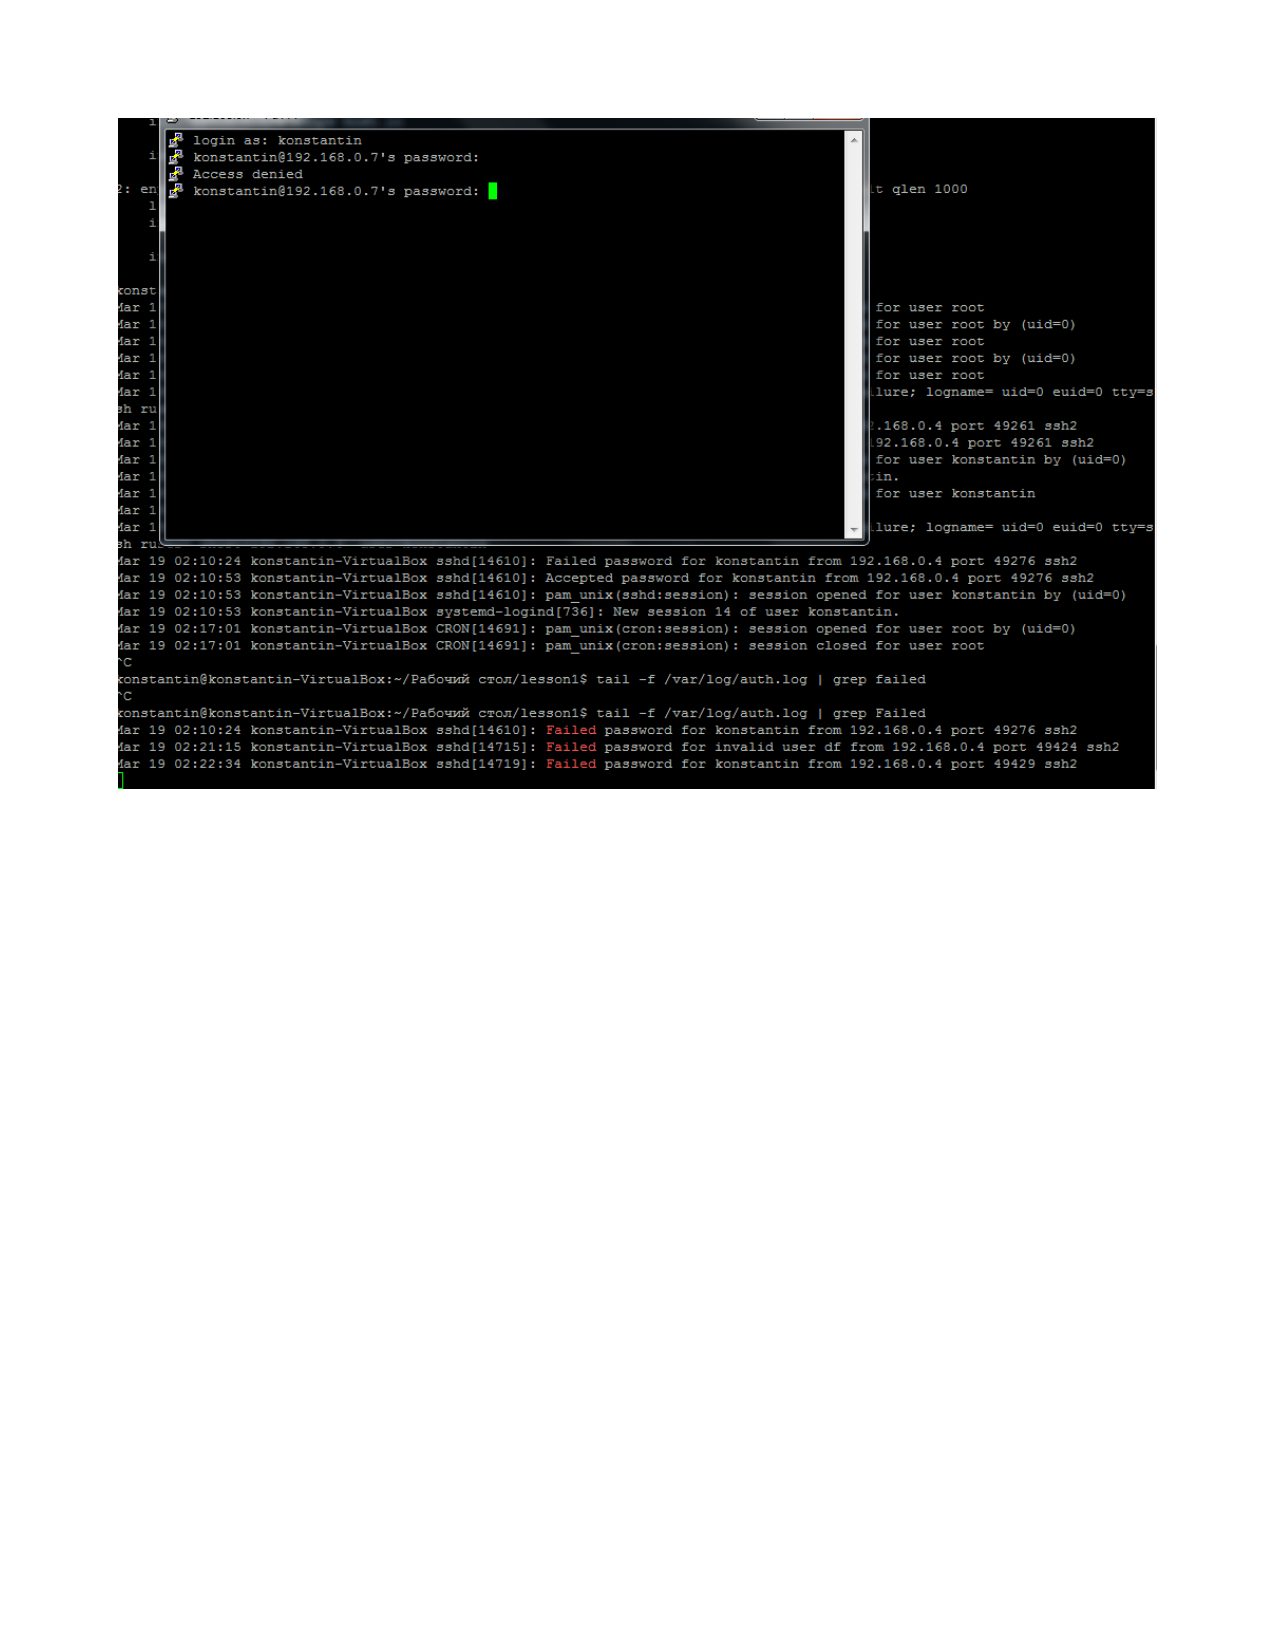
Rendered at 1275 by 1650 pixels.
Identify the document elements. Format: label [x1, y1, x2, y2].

picture [118, 118, 1157, 789]
